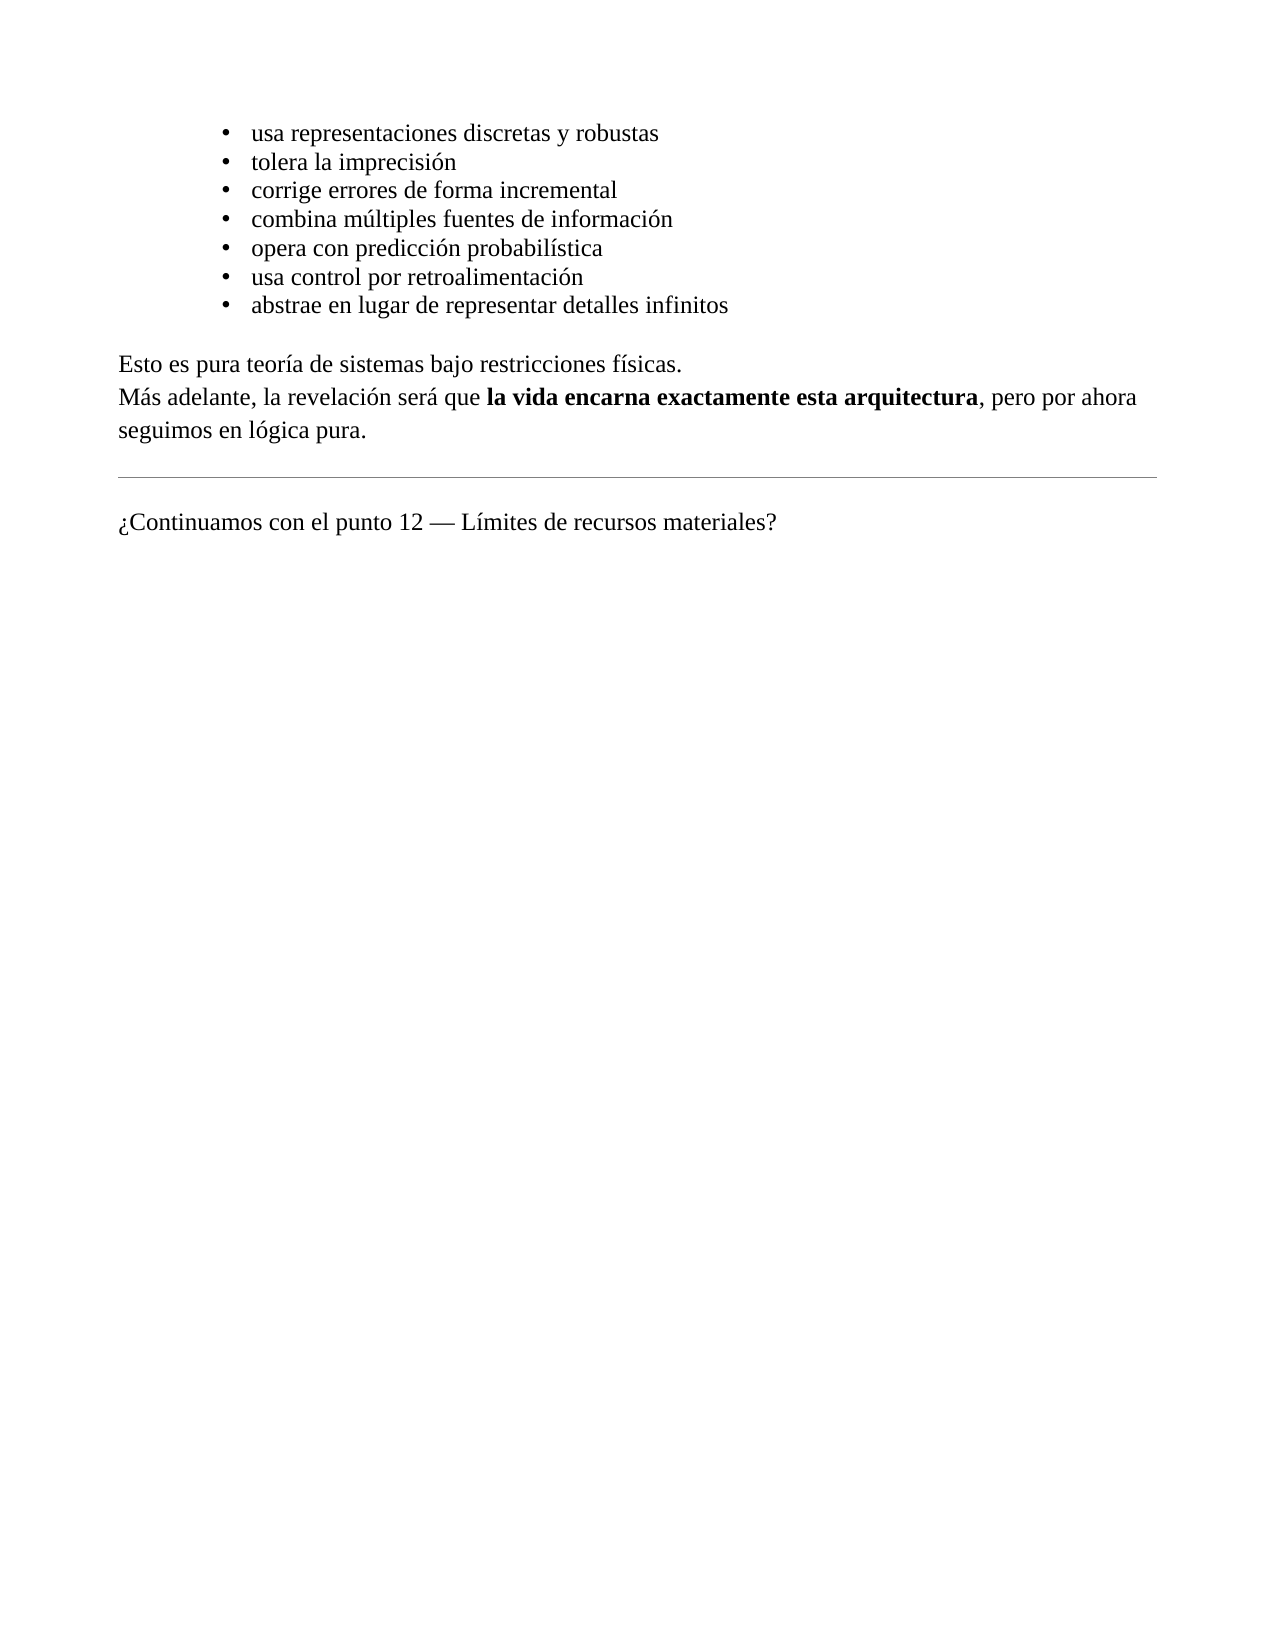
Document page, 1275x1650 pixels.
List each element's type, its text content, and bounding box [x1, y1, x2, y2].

list abstrae en lugar de representar detalles infinitos [222, 291, 1098, 319]
list tolera la imprecisión [222, 147, 1098, 176]
list opera con predicción probabilística [222, 233, 1098, 262]
list combina múltiples fuentes de información [222, 204, 1098, 233]
text Esto es pura teoría de sistemas bajo restricciones físicas. Más adelante, la revelación será que la vida encarna exactamente esta arquitectura, pero por ahora seguimos en lógica pura. [118, 349, 1157, 444]
list usa control por retroalimentación [222, 262, 1098, 291]
list corrige errores de forma incremental [222, 176, 1098, 204]
text ¿Continuamos con el punto 12 — Límites de recursos materiales? [118, 507, 1157, 536]
list usa representaciones discretas y robustas [222, 118, 1098, 147]
